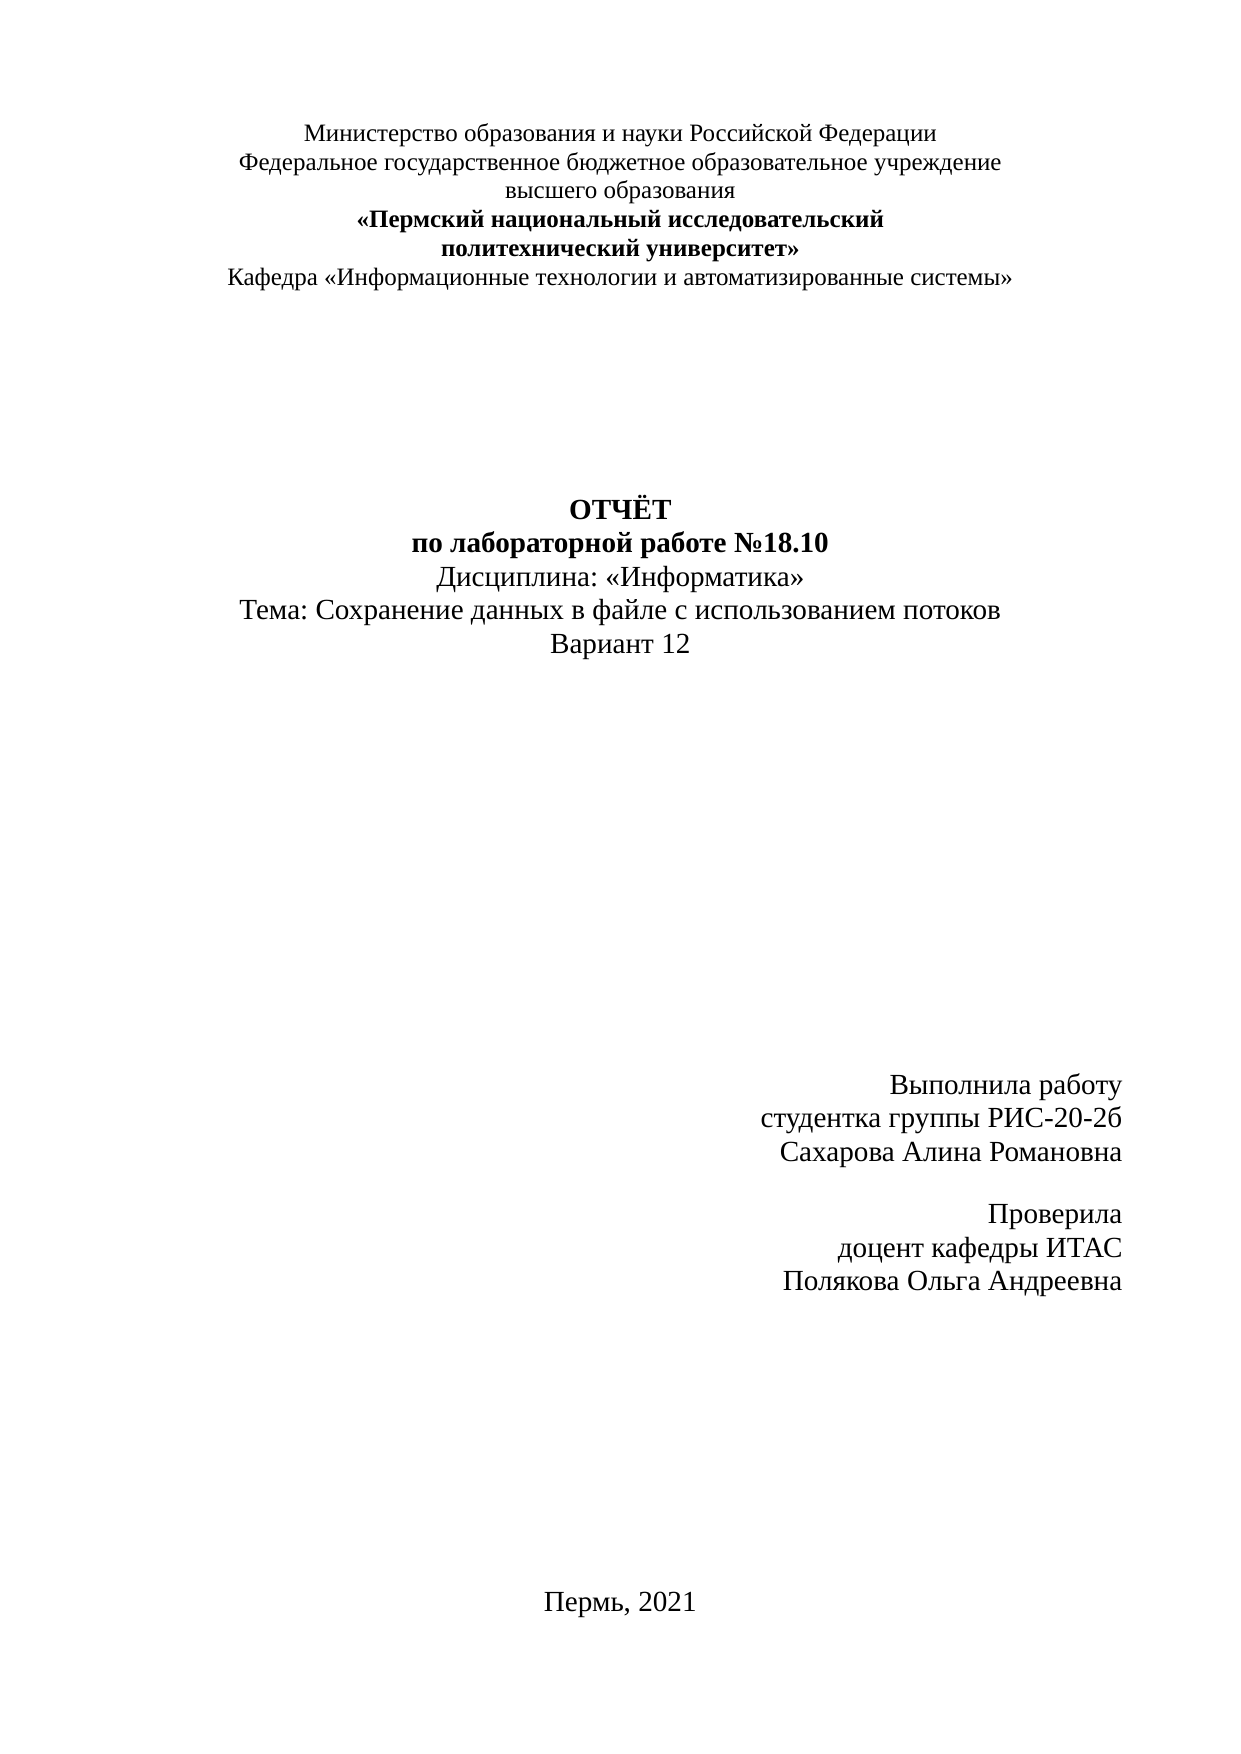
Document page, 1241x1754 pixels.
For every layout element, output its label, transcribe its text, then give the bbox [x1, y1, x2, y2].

text студентка группы РИС-20-2б [118, 1100, 1122, 1134]
text Вариант 12 [118, 626, 1122, 659]
text Сахарова Алина Романовна [118, 1134, 1122, 1167]
text ОТЧЁТ [118, 492, 1122, 525]
text Дисциплина: «Информатика» [118, 559, 1122, 592]
text Пермь, 2021 [118, 1584, 1122, 1618]
text Проверила [118, 1196, 1122, 1230]
text Федеральное государственное бюджетное образовательное учреждение [118, 147, 1122, 176]
text политехнический университет» [118, 233, 1122, 262]
text Выполнила работу [118, 1067, 1122, 1100]
text Тема: Сохранение данных в файле с использованием потоков [118, 592, 1122, 626]
text доцент кафедры ИТАС [118, 1230, 1122, 1263]
text Полякова Ольга Андреевна [118, 1263, 1122, 1297]
text по лабораторной работе №18.10 [118, 525, 1122, 559]
text высшего образования [118, 176, 1122, 204]
text Министерство образования и науки Российской Федерации [118, 118, 1122, 147]
text «Пермский национальный исследовательский [118, 204, 1122, 233]
text Кафедра «Информационные технологии и автоматизированные системы» [118, 262, 1122, 291]
